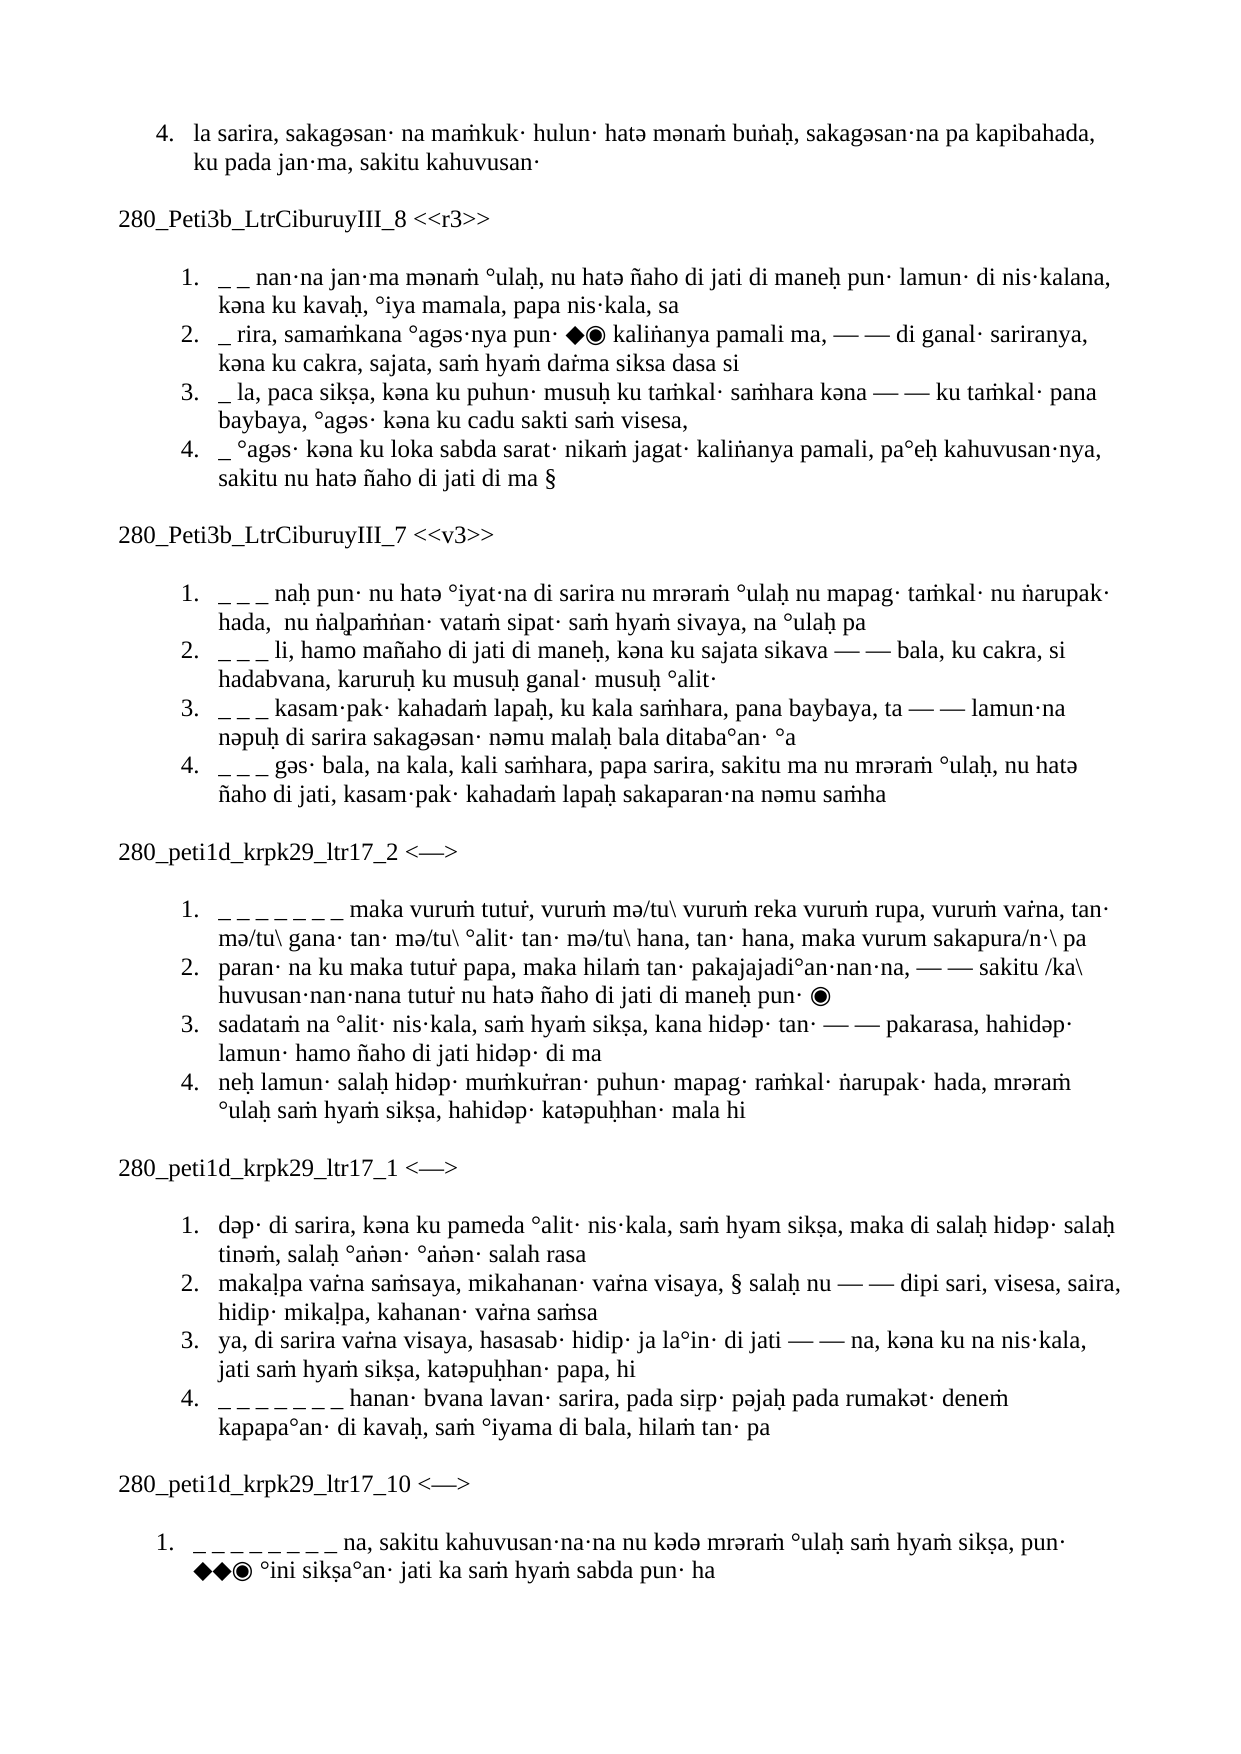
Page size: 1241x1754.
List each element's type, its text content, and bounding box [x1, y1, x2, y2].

list _ _ _ naḥ pun· nu hatә °iyat·na di sarira nu mrәraṁ °ulaḥ nu mapag· taṁkal· nu ṅarupak· hada, nu ṅal̥paṁṅan· vataṁ sipat· saṁ hyaṁ sivaya, na °ulaḥ pa [181, 578, 1122, 636]
list _ _ nan·na jan·ma mәnaṁ °ulaḥ, nu hatә ñaho di jati di maneḥ pun· lamun· di nis·kalana, kәna ku kavaḥ, °iya mamala, papa nis·kala, sa [181, 262, 1122, 319]
text 280_Peti3b_LtrCiburuyIII_7 <<v3>> [118, 521, 1122, 549]
list _ _ _ kasam·pak· kahadaṁ lapaḥ, ku kala saṁhara, pana baybaya, ta — — lamun·na nәpuḥ di sarira sakagәsan· nәmu malaḥ bala ditaba°an· °a [181, 693, 1122, 751]
list ya, di sarira vaṙna visaya, hasasab· hidip· ja la°in· di jati — — na, kәna ku na nis·kala, jati saṁ hyaṁ sikṣa, katәpuḥhan· papa, hi [181, 1326, 1122, 1383]
list la sarira, sakagәsan· na maṁkuk· hulun· hatә mәnaṁ buṅaḥ, sakagәsan·na pa kapibahada, ku pada jan·ma, sakitu kahuvusan· [156, 118, 1122, 176]
list _ rira, samaṁkana °agәs·nya pun· ◆◉ kaliṅanya pamali ma, — — di ganal· sariranya, kәna ku cakra, sajata, saṁ hyaṁ daṙma siksa dasa si [181, 319, 1122, 377]
list dәp· di sarira, kәna ku pameda °alit· nis·kala, saṁ hyam sikṣa, maka di salaḥ hidәp· salaḥ tinәṁ, salaḥ °aṅәn· °aṅәn· salah rasa [181, 1211, 1122, 1268]
list _ _ _ _ _ _ _ maka vuruṁ tutuṙ, vuruṁ mә/tu\ vuruṁ reka vuruṁ rupa, vuruṁ vaṙna, tan· mә/tu\ gana· tan· mә/tu\ °alit· tan· mә/tu\ hana, tan· hana, maka vurum sakapura/n·\ pa [181, 894, 1122, 952]
text 280_peti1d_krpk29_ltr17_10 <—> [118, 1469, 1122, 1498]
list neḥ lamun· salaḥ hidәp· muṁkuṙran· puhun· mapag· raṁkal· ṅarupak· hada, mrәraṁ °ulaḥ saṁ hyaṁ sikṣa, hahidәp· katәpuḥhan· mala hi [181, 1067, 1122, 1124]
text 280_peti1d_krpk29_ltr17_1 <—> [118, 1153, 1122, 1182]
list _ _ _ _ _ _ _ hanan· bvana lavan· sarira, pada siṛp· pәjaḥ pada rumakәt· deneṁ kapapa°an· di kavaḥ, saṁ °iyama di bala, hilaṁ tan· pa [181, 1383, 1122, 1441]
list makaḷpa vaṙna saṁsaya, mikahanan· vaṙna visaya, § salaḥ nu — — dipi sari, visesa, saira, hidip· mikaḷpa, kahanan· vaṙna saṁsa [181, 1268, 1122, 1326]
text 280_peti1d_krpk29_ltr17_2 <—> [118, 837, 1122, 866]
list _ _ _ _ _ _ _ _ na, sakitu kahuvusan·na·na nu kәdә mrәraṁ °ulaḥ saṁ hyaṁ sikṣa, pun· ◆◆◉ °ini sikṣa°an· jati ka saṁ hyaṁ sabda pun· ha [156, 1527, 1122, 1584]
list _ la, paca sikṣa, kәna ku puhun· musuḥ ku taṁkal· saṁhara kәna — — ku taṁkal· pana baybaya, °agәs· kәna ku cadu sakti saṁ visesa, [181, 377, 1122, 434]
list _ °agәs· kәna ku loka sabda sarat· nikaṁ jagat· kaliṅanya pamali, pa°eḥ kahuvusan·nya, sakitu nu hatә ñaho di jati di ma § [181, 434, 1122, 492]
list paran· na ku maka tutuṙ papa, maka hilaṁ tan· pakajajadi°an·nan·na, — — sakitu /ka\huvusan·nan·nana tutuṙ nu hatә ñaho di jati di maneḥ pun· ◉ [181, 952, 1122, 1009]
list _ _ _ gәs· bala, na kala, kali saṁhara, papa sarira, sakitu ma nu mrәraṁ °ulaḥ, nu hatә ñaho di jati, kasam·pak· kahadaṁ lapaḥ sakaparan·na nәmu saṁha [181, 751, 1122, 808]
list _ _ _ li, hamo mañaho di jati di maneḥ, kәna ku sajata sikava — — bala, ku cakra, si hadabvana, karuruḥ ku musuḥ ganal· musuḥ °alit· [181, 636, 1122, 693]
text 280_Peti3b_LtrCiburuyIII_8 <<r3>> [118, 204, 1122, 233]
list sadataṁ na °alit· nis·kala, saṁ hyaṁ sikṣa, kana hidәp· tan· — — pakarasa, hahidәp· lamun· hamo ñaho di jati hidәp· di ma [181, 1009, 1122, 1067]
